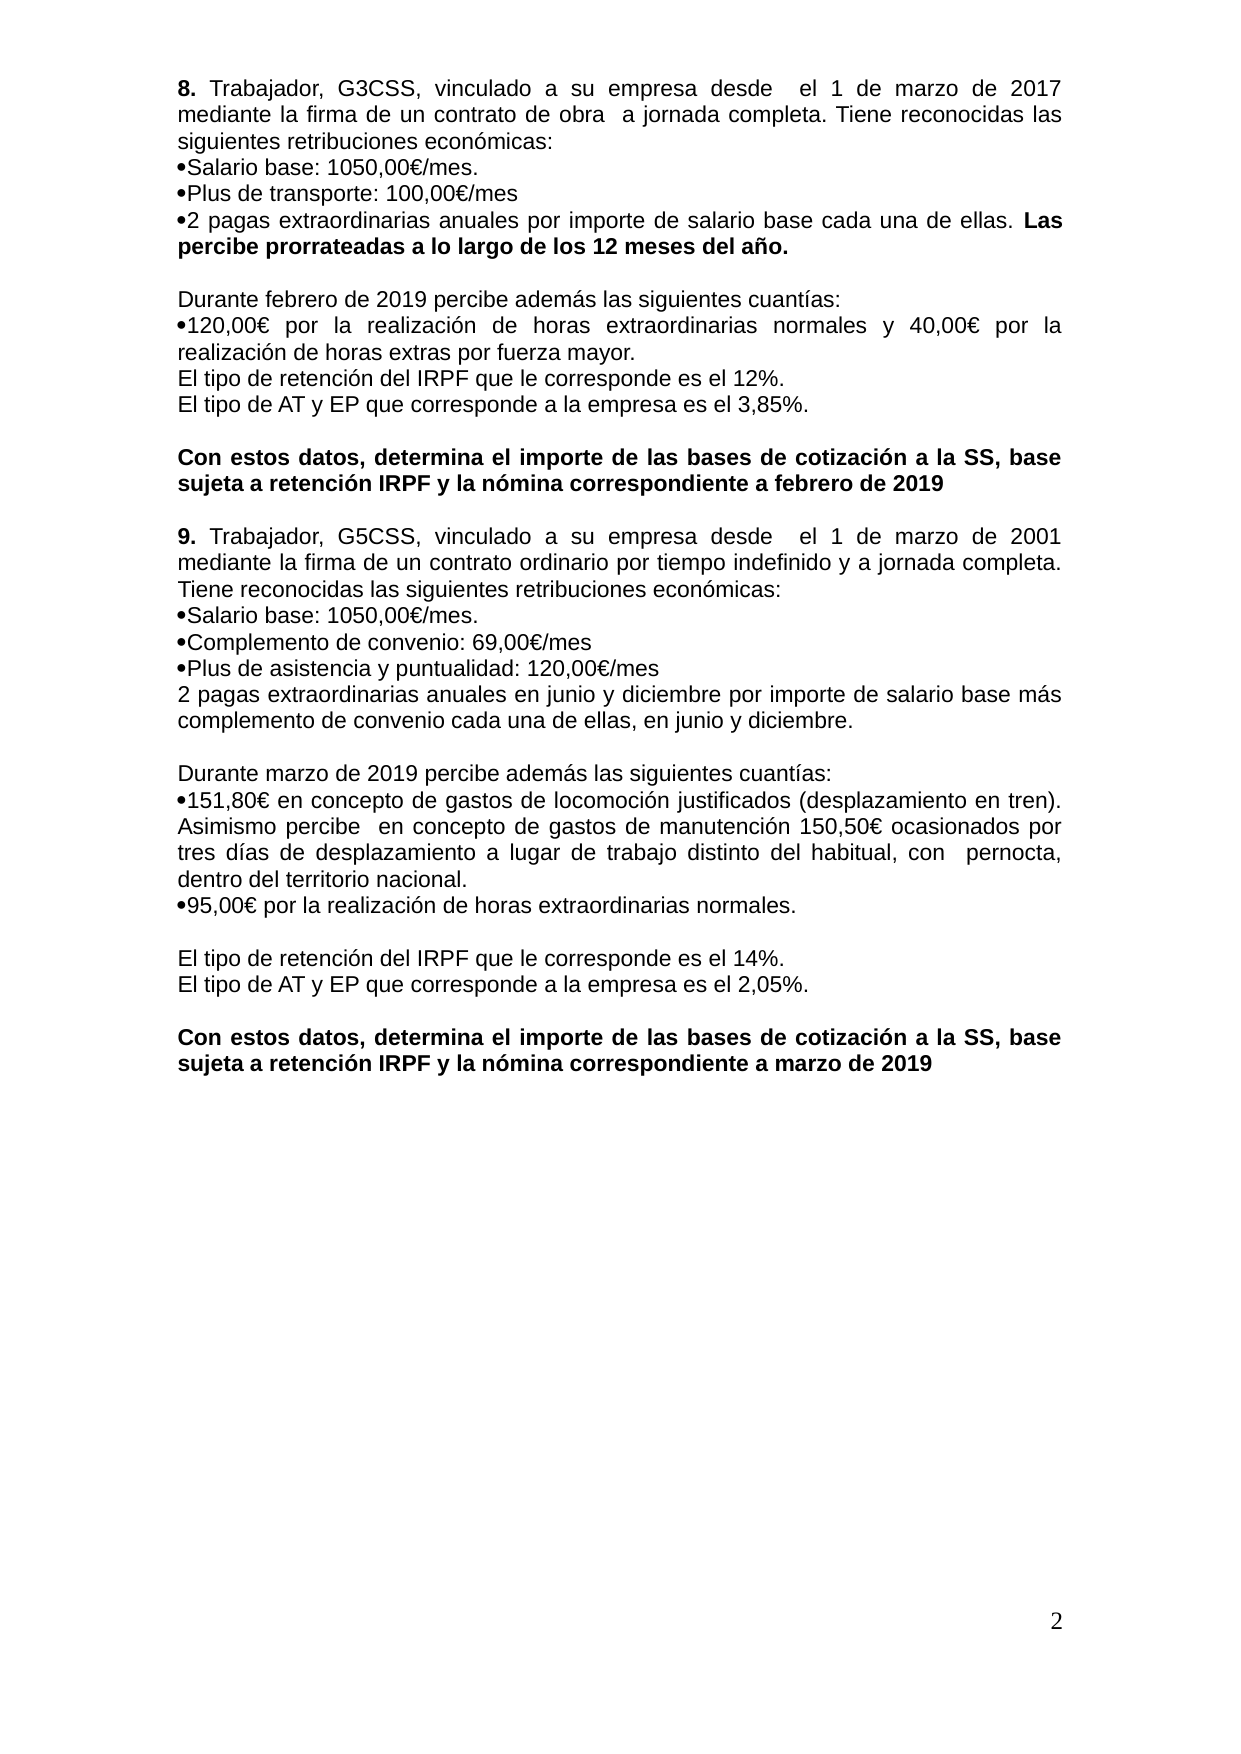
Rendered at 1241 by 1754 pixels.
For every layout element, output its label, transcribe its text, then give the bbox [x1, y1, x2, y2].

text 9. Trabajador, G5CSS, vinculado a su empresa desde el 1 de marzo de 2001 mediante la firma de un contrato ordinario por tiempo indefinido y a jornada completa. Tiene reconocidas las siguientes retribuciones económicas: [177, 523, 1063, 602]
list 95,00€ por la realización de horas extraordinarias normales. [177, 892, 1063, 918]
text El tipo de retención del IRPF que le corresponde es el 12%. [177, 365, 1063, 391]
text El tipo de AT y EP que corresponde a la empresa es el 2,05%. [177, 971, 1063, 997]
text El tipo de AT y EP que corresponde a la empresa es el 3,85%. [177, 391, 1063, 418]
list Salario base: 1050,00€/mes. [177, 154, 1063, 180]
list Complemento de convenio: 69,00€/mes [177, 628, 1063, 655]
text 2 pagas extraordinarias anuales en junio y diciembre por importe de salario base más complemento de convenio cada una de ellas, en junio y diciembre. [177, 681, 1063, 734]
text El tipo de retención del IRPF que le corresponde es el 14%. [177, 945, 1063, 971]
text 8. Trabajador, G3CSS, vinculado a su empresa desde el 1 de marzo de 2017 mediante la firma de un contrato de obra a jornada completa. Tiene reconocidas las siguientes retribuciones económicas: [177, 75, 1063, 154]
list 120,00€ por la realización de horas extraordinarias normales y 40,00€ por la realización de horas extras por fuerza mayor. [177, 312, 1063, 365]
list 151,80€ en concepto de gastos de locomoción justificados (desplazamiento en tren). Asimismo percibe en concepto de gastos de manutención 150,50€ ocasionados por tres días de desplazamiento a lugar de trabajo distinto del habitual, con pernocta, dentro del territorio nacional. [177, 787, 1063, 892]
list Salario base: 1050,00€/mes. [177, 602, 1063, 628]
text Durante febrero de 2019 percibe además las siguientes cuantías: [177, 286, 1063, 312]
text Durante marzo de 2019 percibe además las siguientes cuantías: [177, 760, 1063, 787]
text Con estos datos, determina el importe de las bases de cotización a la SS, base sujeta a retención IRPF y la nómina correspondiente a marzo de 2019 [177, 1024, 1063, 1076]
list 2 pagas extraordinarias anuales por importe de salario base cada una de ellas. Las percibe prorrateadas a lo largo de los 12 meses del año. [177, 207, 1063, 259]
list Plus de transporte: 100,00€/mes [177, 180, 1063, 207]
text Con estos datos, determina el importe de las bases de cotización a la SS, base sujeta a retención IRPF y la nómina correspondiente a febrero de 2019 [177, 444, 1063, 497]
list Plus de asistencia y puntualidad: 120,00€/mes [177, 655, 1063, 681]
